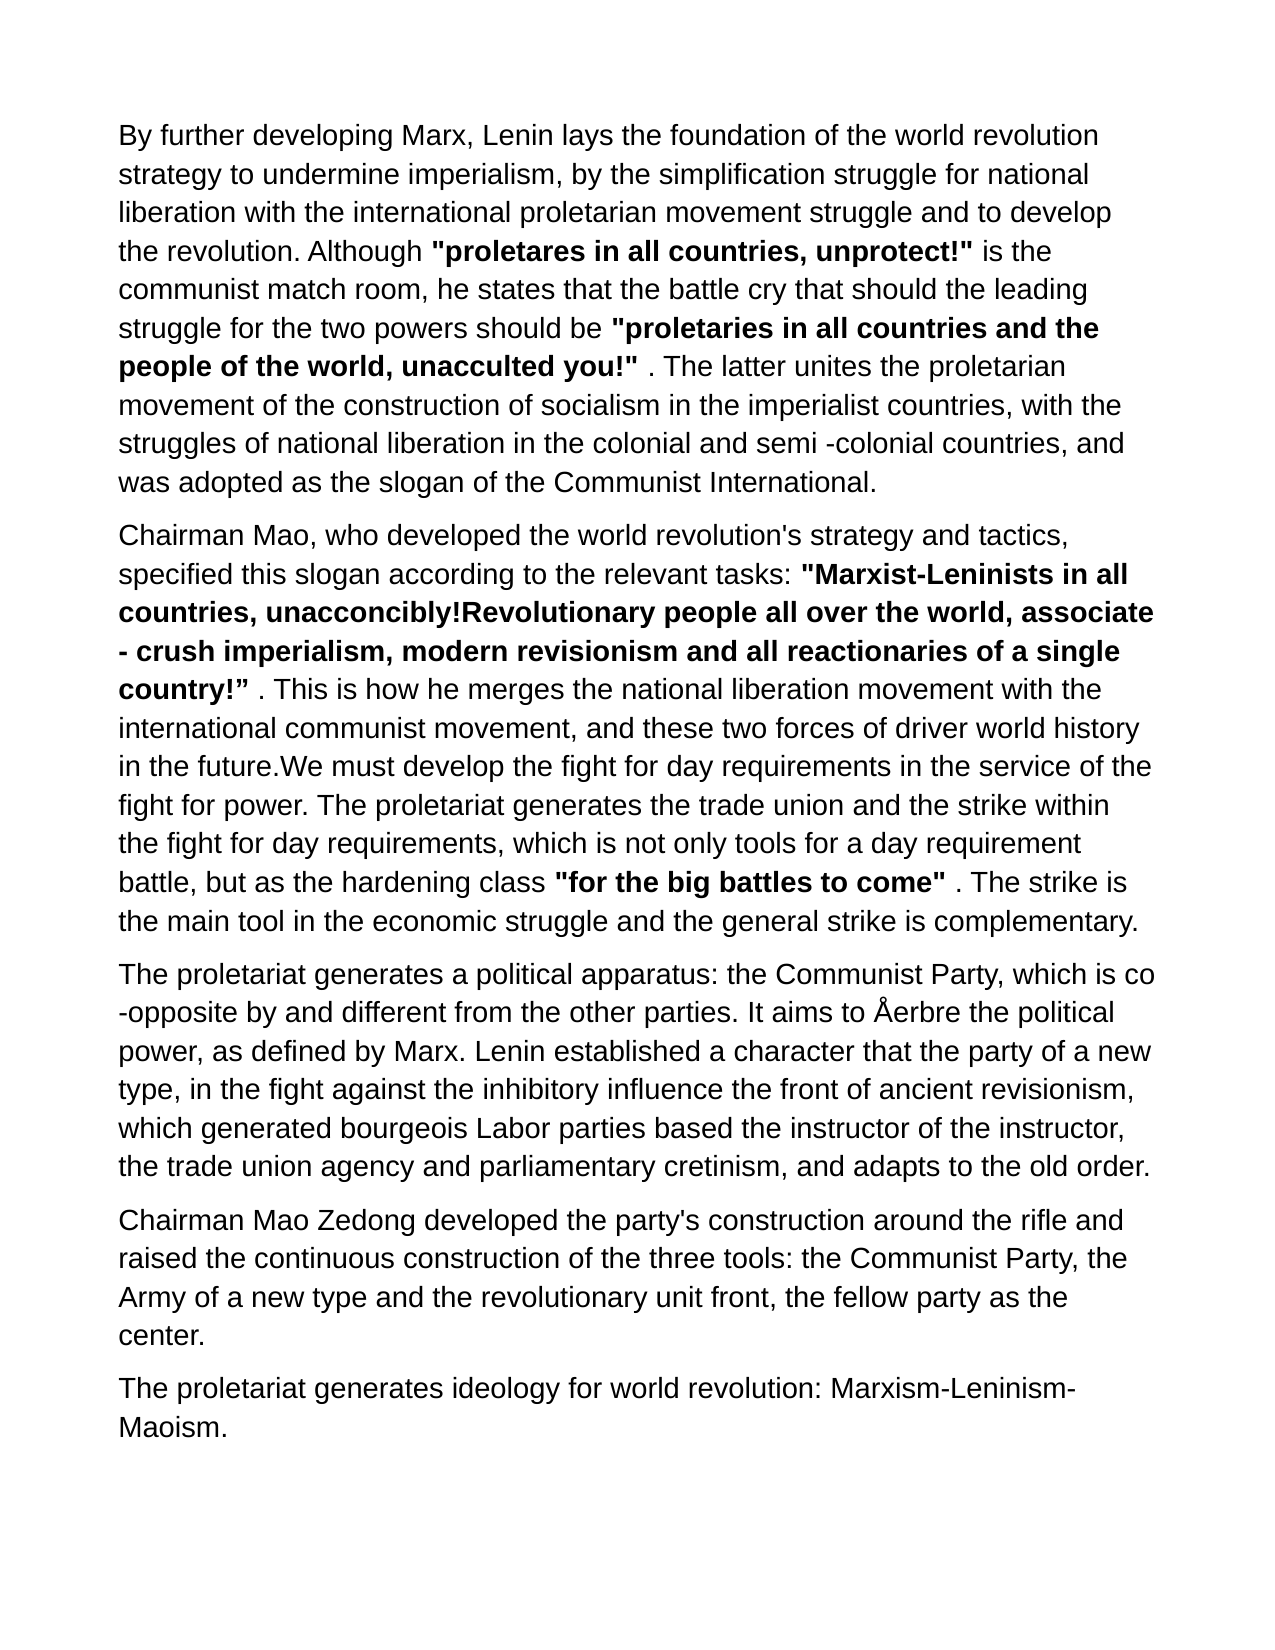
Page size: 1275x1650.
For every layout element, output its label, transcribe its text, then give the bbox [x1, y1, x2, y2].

text Chairman Mao Zedong developed the party's construction around the rifle and raised the continuous construction of the three tools: the Communist Party, the Army of a new type and the revolutionary unit front, the fellow party as the center. [118, 1202, 1157, 1352]
text The proletariat generates a political apparatus: the Communist Party, which is co -opposite by and different from the other parties. It aims to Åerbre the political power, as defined by Marx. Lenin established a character that the party of a new type, in the fight against the inhibitory influence the front of ancient revisionism, which generated bourgeois Labor parties based the instructor of the instructor, the trade union agency and parliamentary cretinism, and adapts to the old order. [118, 957, 1157, 1183]
text Chairman Mao, who developed the world revolution's strategy and tactics, specified this slogan according to the relevant tasks: "Marxist-Leninists in all countries, unacconcibly!Revolutionary people all over the world, associate - crush imperialism, modern revisionism and all reactionaries of a single country!” . This is how he merges the national liberation movement with the international communist movement, and these two forces of driver world history in the future.We must develop the fight for day requirements in the service of the fight for power. The proletariat generates the trade union and the strike within the fight for day requirements, which is not only tools for a day requirement battle, but as the hardening class "for the big battles to come" . The strike is the main tool in the economic struggle and the general strike is complementary. [118, 518, 1157, 937]
text By further developing Marx, Lenin lays the foundation of the world revolution strategy to undermine imperialism, by the simplification struggle for national liberation with the international proletarian movement struggle and to develop the revolution. Although "proletares in all countries, unprotect!" is the communist match room, he states that the battle cry that should the leading struggle for the two powers should be "proletaries in all countries and the people of the world, unacculted you!" . The latter unites the proletarian movement of the construction of socialism in the imperialist countries, with the struggles of national liberation in the colonial and semi -colonial countries, and was adopted as the slogan of the Communist International. [118, 118, 1157, 498]
text The proletariat generates ideology for world revolution: Marxism-Leninism-Maoism. [118, 1371, 1157, 1443]
